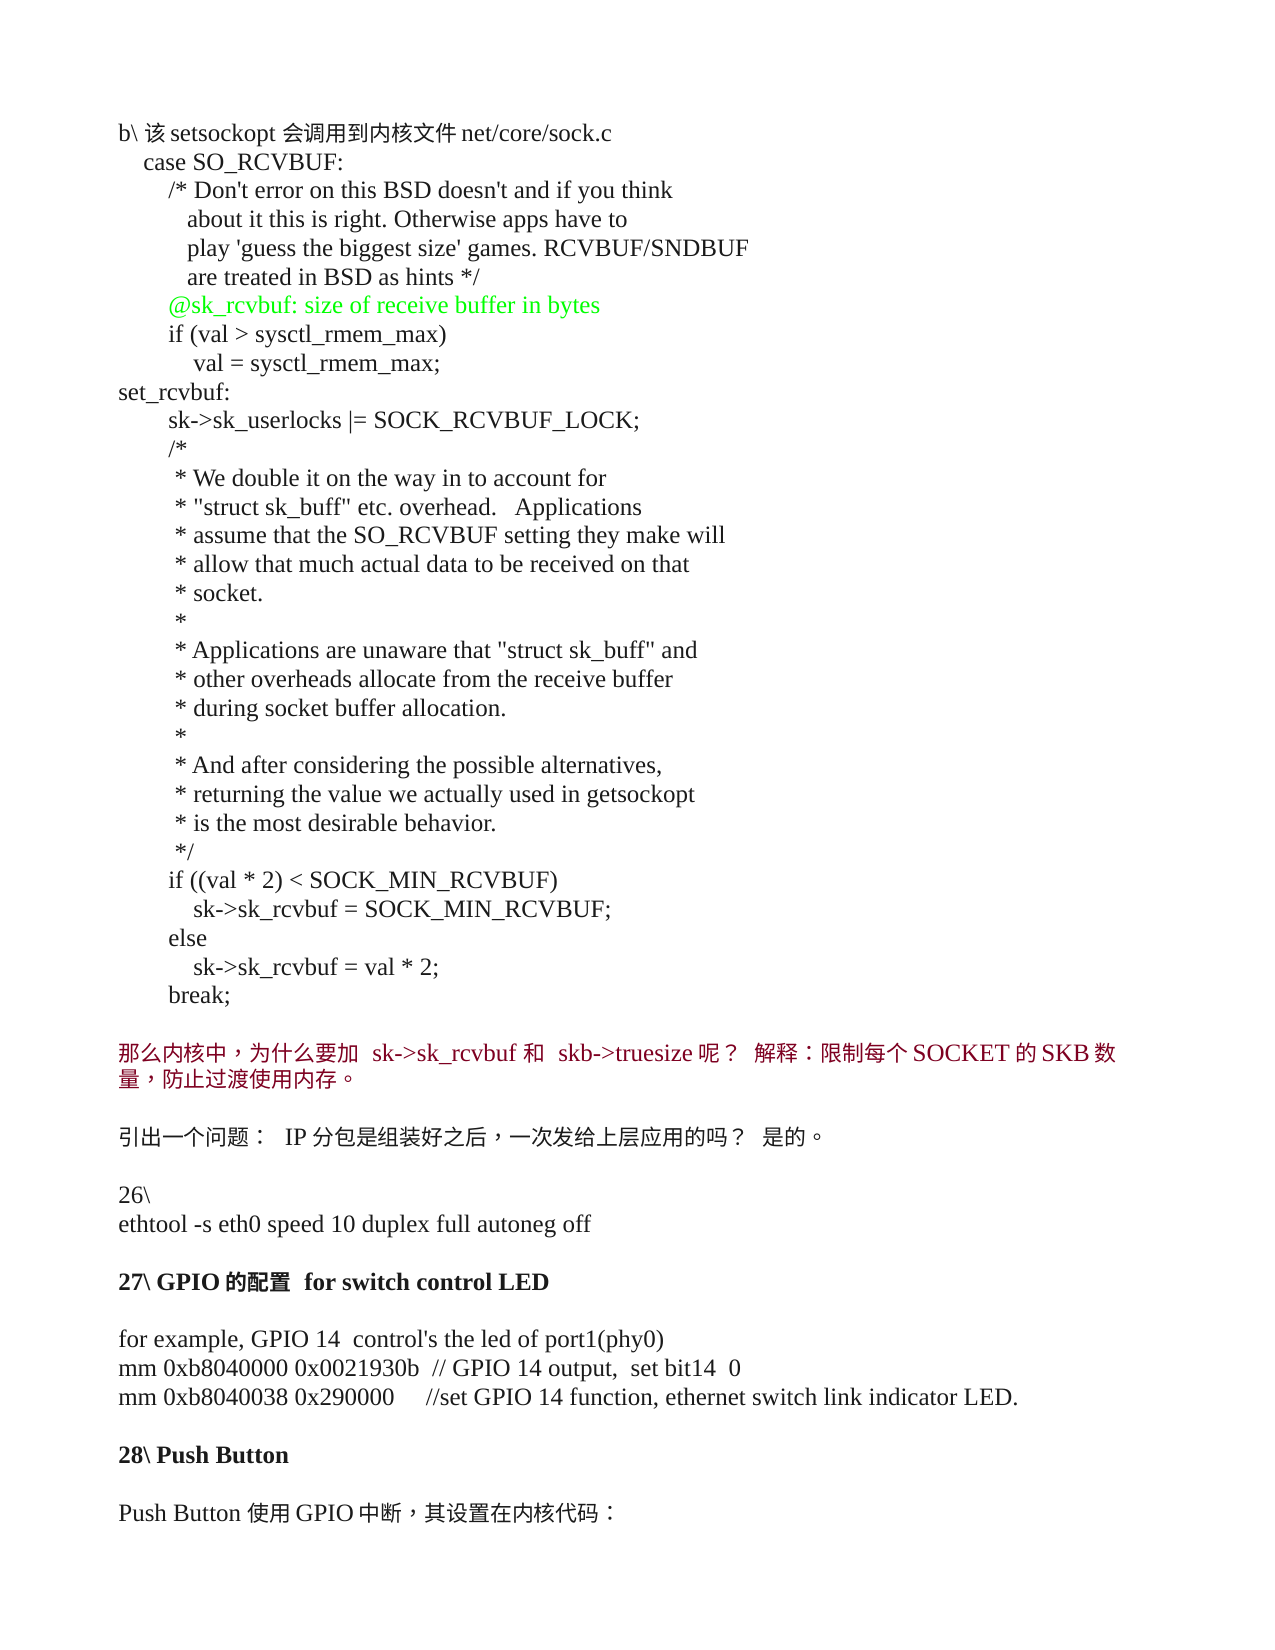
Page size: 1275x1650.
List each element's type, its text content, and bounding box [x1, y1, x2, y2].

text if ((val * 2) < SOCK_MIN_RCVBUF) [118, 866, 1157, 894]
text Push Button 使用GPIO中断，其设置在内核代码： [118, 1498, 1157, 1527]
text play 'guess the biggest size' games. RCVBUF/SNDBUF [118, 233, 1157, 262]
text sk->sk_rcvbuf = SOCK_MIN_RCVBUF; [118, 894, 1157, 923]
text * We double it on the way in to account for [118, 463, 1157, 492]
text 26\ [118, 1180, 1157, 1209]
text * other overheads allocate from the receive buffer [118, 664, 1157, 693]
text b\ 该setsockopt 会调用到内核文件net/core/sock.c [118, 118, 1157, 147]
text if (val > sysctl_rmem_max) [118, 319, 1157, 348]
text ethtool -s eth0 speed 10 duplex full autoneg off [118, 1209, 1157, 1237]
text * [118, 722, 1157, 751]
text /* [118, 434, 1157, 463]
text * socket. [118, 578, 1157, 607]
text * And after considering the possible alternatives, [118, 751, 1157, 779]
text * Applications are unaware that "struct sk_buff" and [118, 636, 1157, 664]
text * "struct sk_buff" etc. overhead. Applications [118, 492, 1157, 521]
text case SO_RCVBUF: [118, 147, 1157, 176]
text val = sysctl_rmem_max; [118, 348, 1157, 377]
text * [118, 607, 1157, 636]
text 引出一个问题： IP 分包是组装好之后，一次发给上层应用的吗？ 是的。 [118, 1122, 1157, 1151]
text @sk_rcvbuf: size of receive buffer in bytes [118, 291, 1157, 319]
text 那么内核中，为什么要加 sk->sk_rcvbuf 和 skb->truesize呢？ 解释：限制每个SOCKET的SKB数量，防止过渡使用内存。 [118, 1038, 1157, 1093]
text 27\ GPIO的配置 for switch control LED [118, 1267, 1157, 1295]
text mm 0xb8040000 0x0021930b // GPIO 14 output, set bit14 0 [118, 1353, 1157, 1382]
text else [118, 923, 1157, 952]
text /* Don't error on this BSD doesn't and if you think [118, 176, 1157, 204]
text * during socket buffer allocation. [118, 693, 1157, 722]
text sk->sk_rcvbuf = val * 2; [118, 952, 1157, 981]
text about it this is right. Otherwise apps have to [118, 204, 1157, 233]
text * returning the value we actually used in getsockopt [118, 779, 1157, 808]
text * assume that the SO_RCVBUF setting they make will [118, 521, 1157, 549]
text are treated in BSD as hints */ [118, 262, 1157, 291]
text sk->sk_userlocks |= SOCK_RCVBUF_LOCK; [118, 406, 1157, 434]
text mm 0xb8040038 0x290000 //set GPIO 14 function, ethernet switch link indicator LED. [118, 1382, 1157, 1411]
text set_rcvbuf: [118, 377, 1157, 406]
text */ [118, 837, 1157, 866]
text 28\ Push Button [118, 1440, 1157, 1469]
text break; [118, 981, 1157, 1009]
text * is the most desirable behavior. [118, 808, 1157, 837]
text * allow that much actual data to be received on that [118, 549, 1157, 578]
text for example, GPIO 14 control's the led of port1(phy0) [118, 1324, 1157, 1353]
